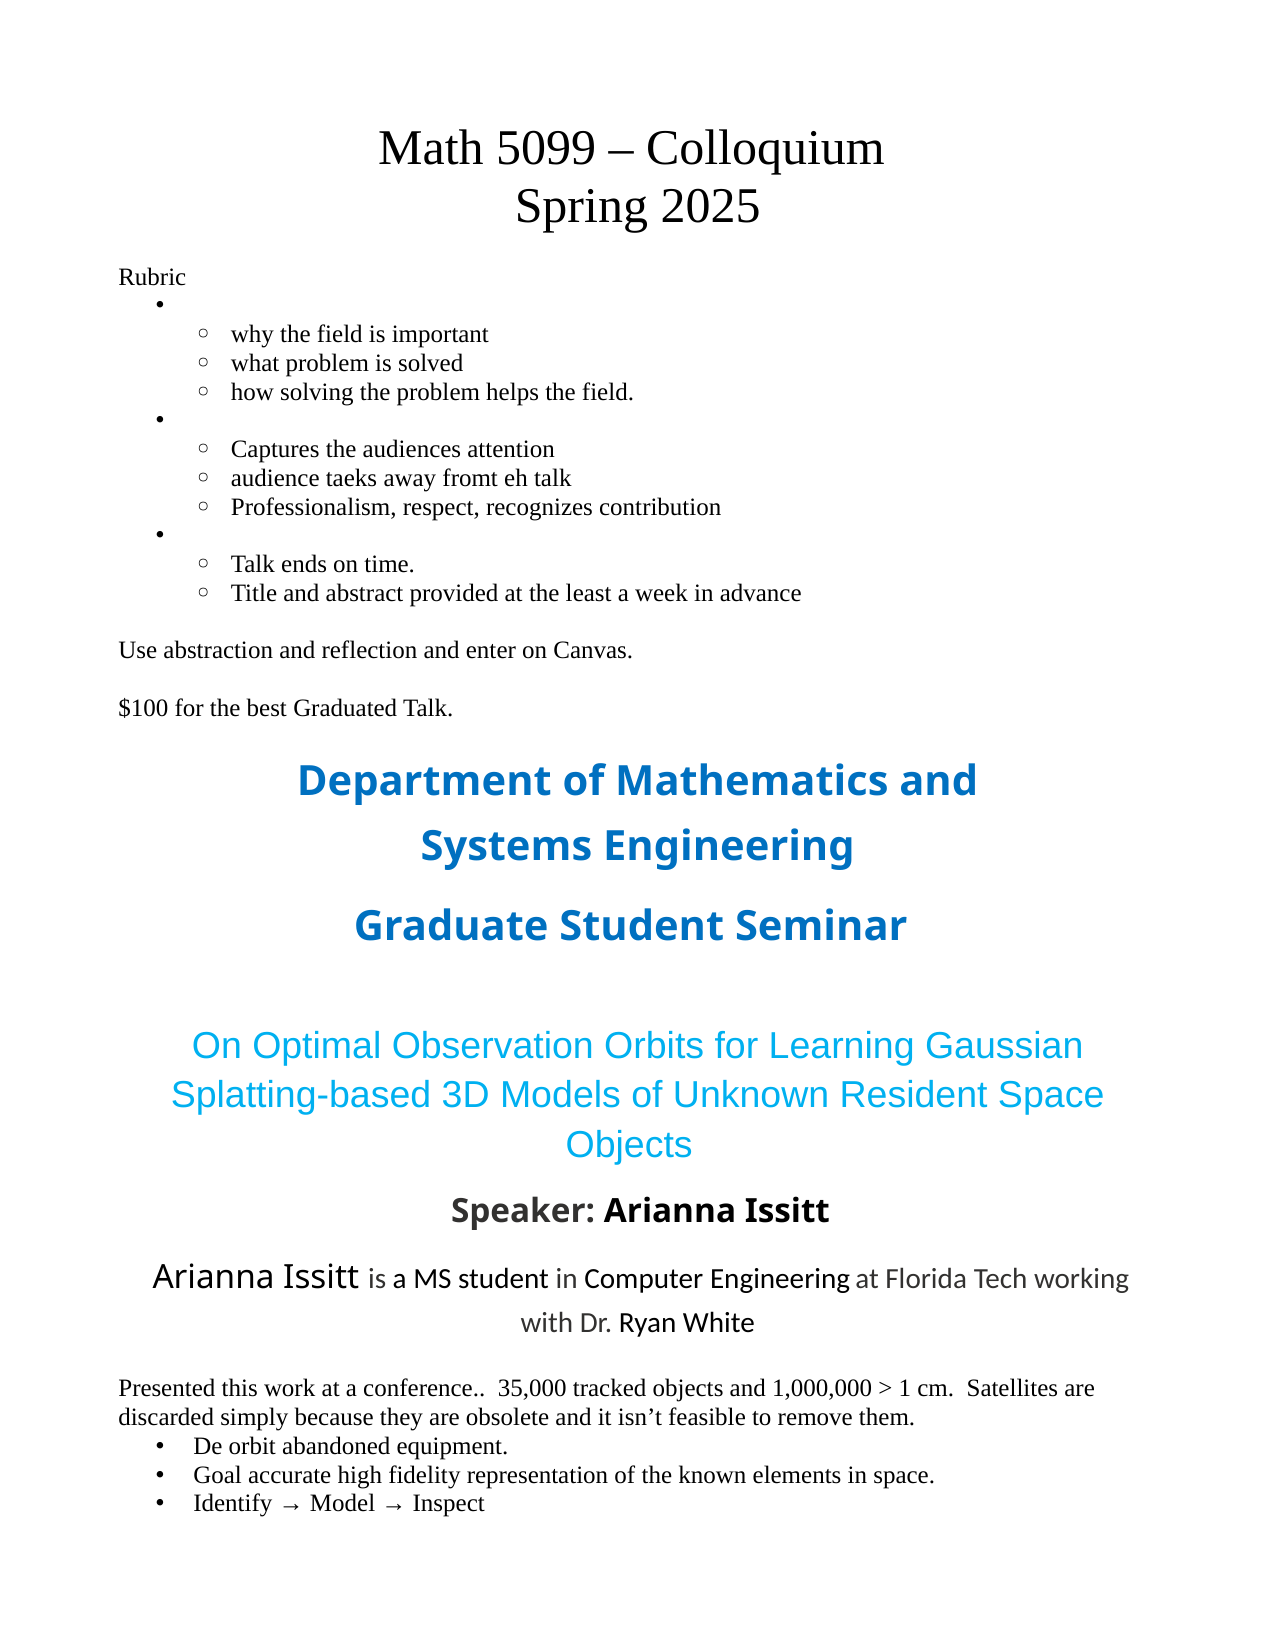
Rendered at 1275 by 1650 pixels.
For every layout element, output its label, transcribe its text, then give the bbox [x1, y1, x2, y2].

list Captures the audiences attention [193, 434, 1157, 463]
list audience taeks away fromt eh talk [193, 463, 1157, 492]
text On Optimal Observation Orbits for Learning Gaussian Splatting-based 3D Models of Unknown Resident Space Objects [118, 1023, 1157, 1165]
text $100 for the best Graduated Talk. [118, 693, 1157, 722]
text Graduate Student Seminar [118, 896, 1157, 952]
list how solving the problem helps the field. [193, 377, 1157, 406]
list Professionalism, respect, recognizes contribution [193, 492, 1157, 521]
text Spring 2025 [118, 176, 1157, 233]
text Presented this work at a conference.. 35,000 tracked objects and 1,000,000 > 1 cm. Satellites are discarded simply because they are obsolete and it isn’t feasible to remove them. [118, 1373, 1157, 1431]
text Use abstraction and reflection and enter on Canvas. [118, 636, 1157, 664]
list Identify → Model → Inspect [156, 1488, 1157, 1517]
list Talk ends on time. [193, 549, 1157, 578]
list Goal accurate high fidelity representation of the known elements in space. [156, 1460, 1157, 1488]
list Title and abstract provided at the least a week in advance [193, 578, 1157, 607]
text Speaker: Arianna Issitt [118, 1186, 1157, 1232]
text Arianna Issitt is a MS student in Computer Engineering at Florida Tech working with Dr. Ryan White [118, 1253, 1157, 1339]
list what problem is solved [193, 348, 1157, 377]
text Math 5099 – Colloquium [118, 118, 1157, 176]
list why the field is important [193, 319, 1157, 348]
text Department of Mathematics and Systems Engineering [118, 751, 1157, 873]
list De orbit abandoned equipment. [156, 1431, 1157, 1460]
text Rubric [118, 262, 1157, 291]
